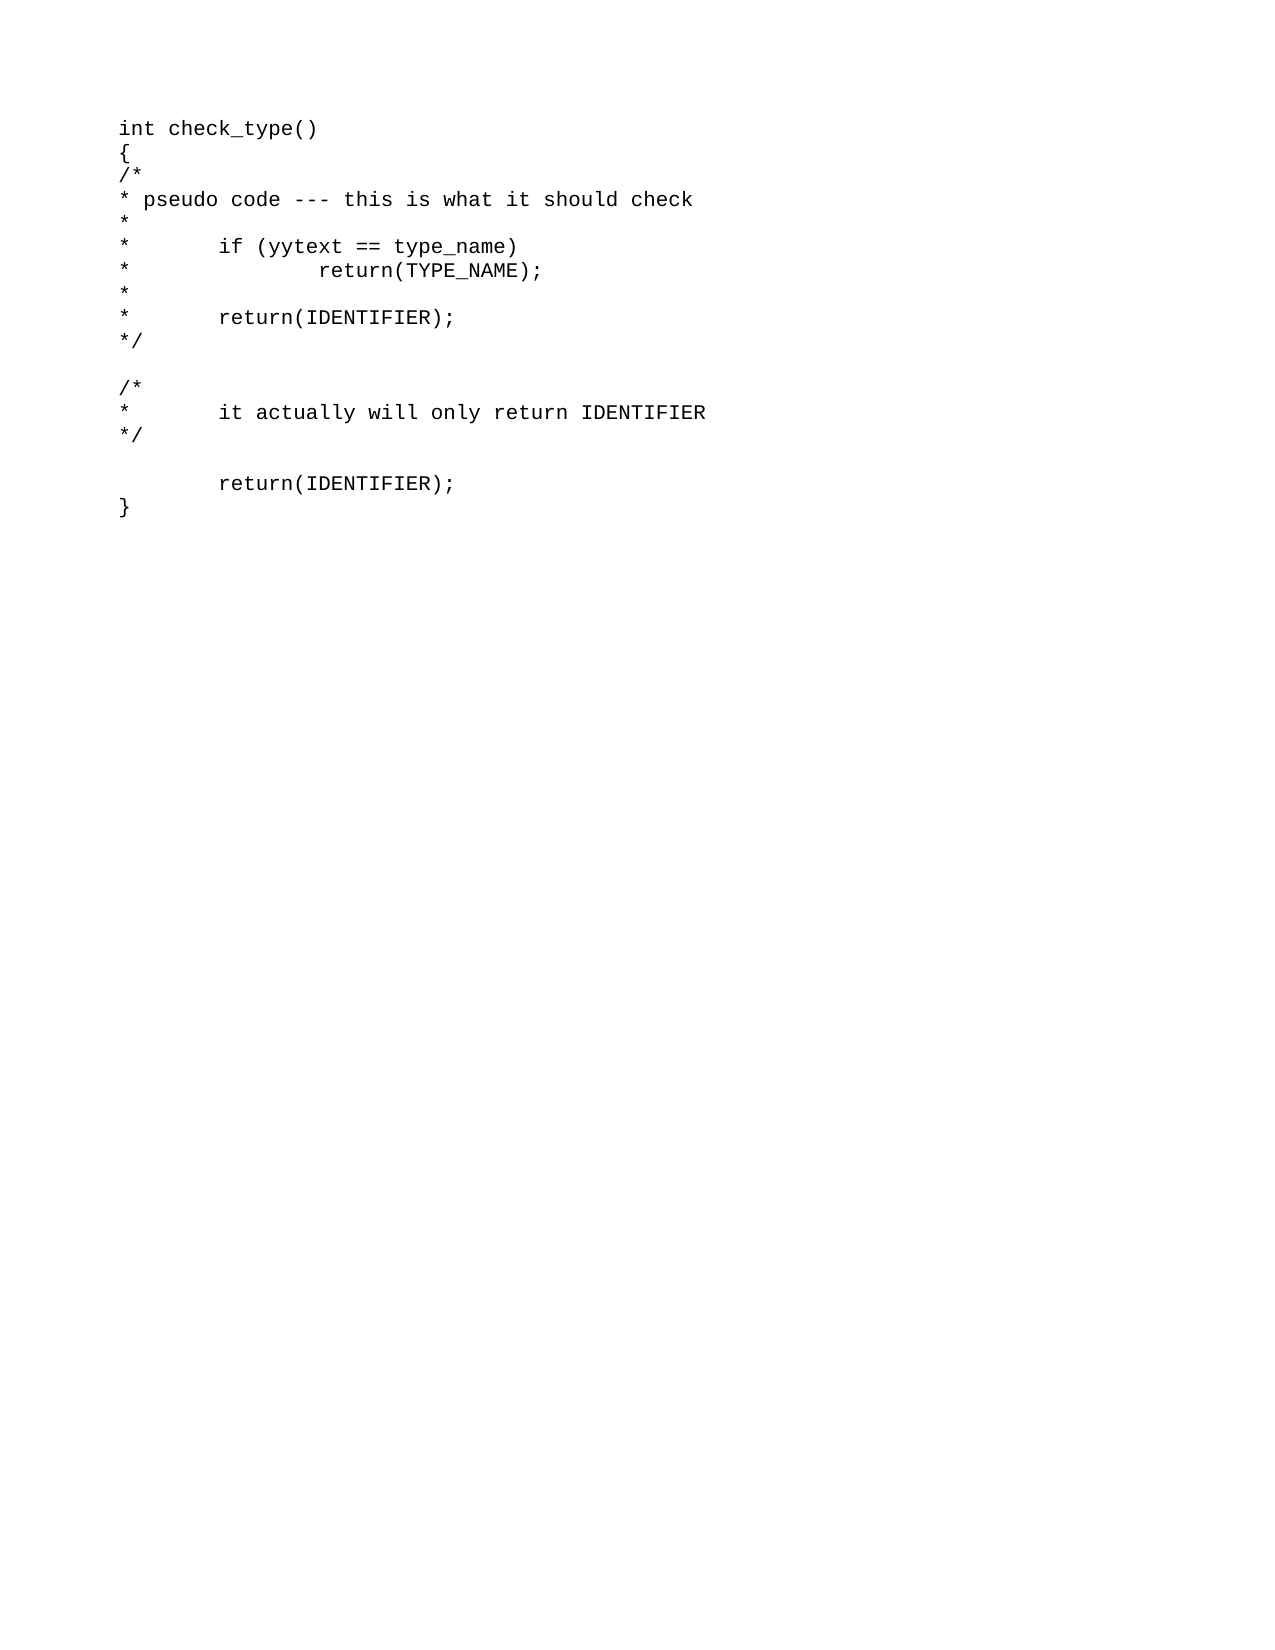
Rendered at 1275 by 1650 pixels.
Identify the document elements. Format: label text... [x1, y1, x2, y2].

text * if (yytext == type_name) [118, 236, 1157, 260]
text return(IDENTIFIER); [118, 473, 1157, 496]
text */ [118, 331, 1157, 354]
text * it actually will only return IDENTIFIER [118, 402, 1157, 426]
text /* [118, 165, 1157, 189]
text * [118, 213, 1157, 236]
text * [118, 284, 1157, 307]
text /* [118, 378, 1157, 402]
text * return(IDENTIFIER); [118, 307, 1157, 331]
text int check_type() [118, 118, 1157, 142]
text } [118, 496, 1157, 520]
text * return(TYPE_NAME); [118, 260, 1157, 284]
text { [118, 142, 1157, 165]
text * pseudo code --- this is what it should check [118, 189, 1157, 213]
text */ [118, 426, 1157, 449]
